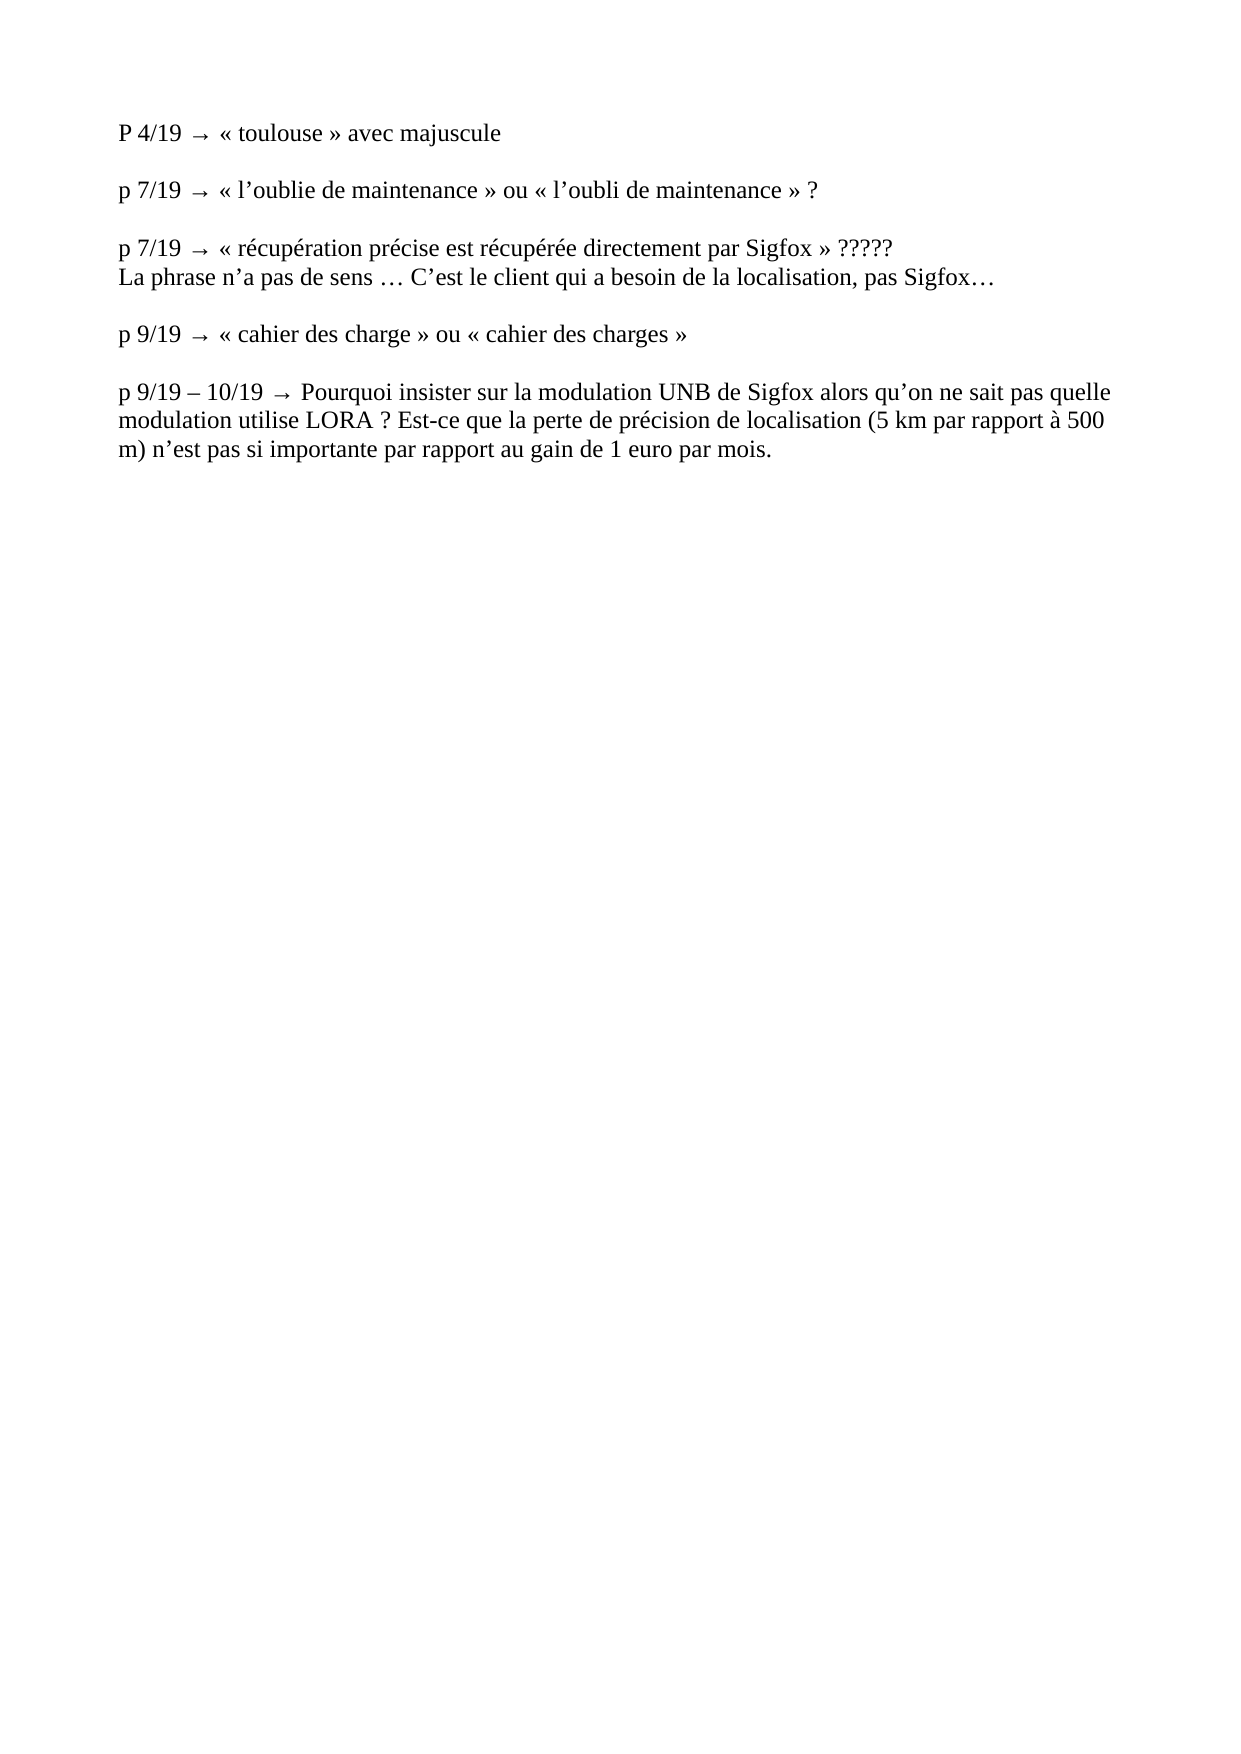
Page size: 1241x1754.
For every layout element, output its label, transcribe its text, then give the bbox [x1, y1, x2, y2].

text p 9/19 – 10/19 → Pourquoi insister sur la modulation UNB de Sigfox alors qu’on ne sait pas quelle modulation utilise LORA ? Est-ce que la perte de précision de localisation (5 km par rapport à 500 m) n’est pas si importante par rapport au gain de 1 euro par mois. [118, 377, 1122, 463]
text La phrase n’a pas de sens … C’est le client qui a besoin de la localisation, pas Sigfox… [118, 262, 1122, 291]
text P 4/19 → « toulouse » avec majuscule [118, 118, 1122, 147]
text p 7/19 → « l’oublie de maintenance » ou « l’oubli de maintenance » ? [118, 176, 1122, 204]
text p 9/19 → « cahier des charge » ou « cahier des charges » [118, 319, 1122, 348]
text p 7/19 → « récupération précise est récupérée directement par Sigfox » ????? [118, 233, 1122, 262]
